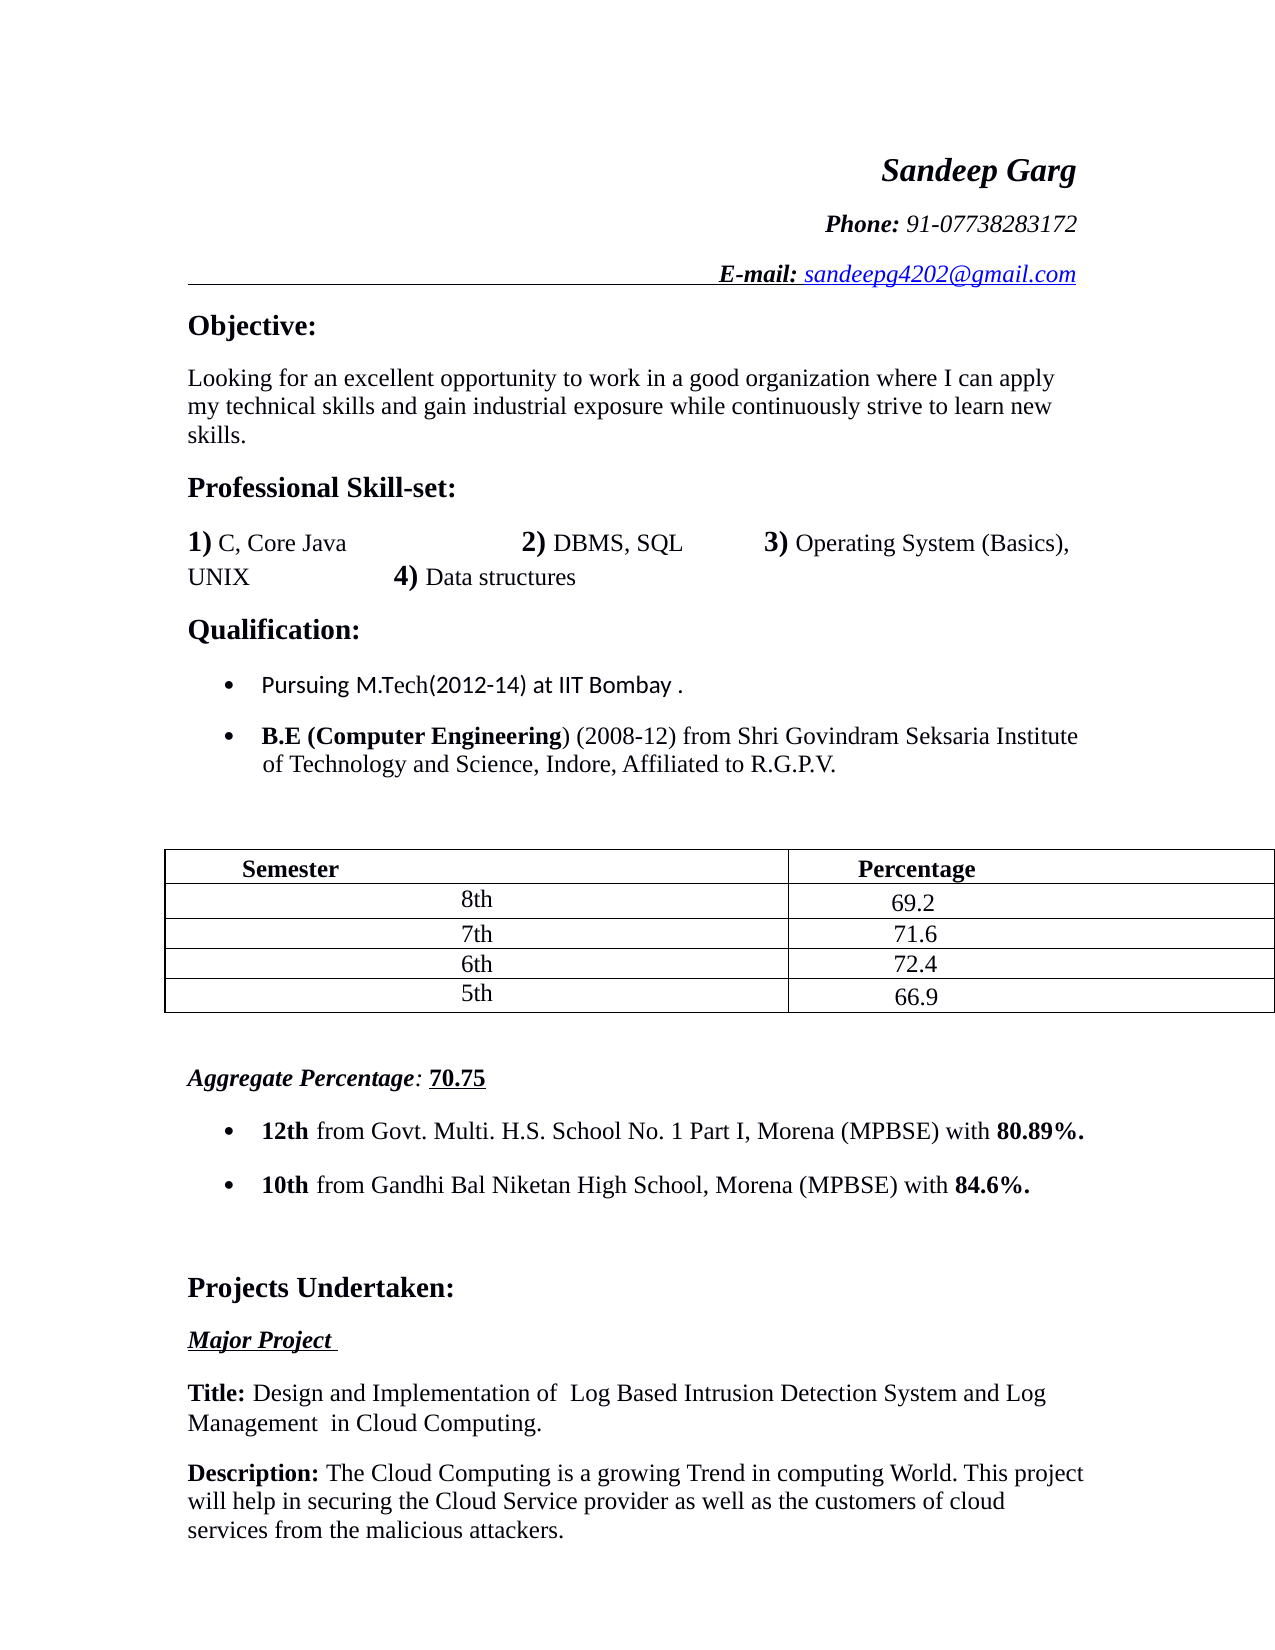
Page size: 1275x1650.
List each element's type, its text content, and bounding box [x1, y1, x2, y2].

text Major Project [187, 1325, 1087, 1354]
table_header Percentage [789, 850, 1274, 883]
table_cell 66.9 [789, 979, 1274, 1012]
text Aggregate Percentage: 70.75 [187, 1063, 1087, 1091]
table_header Semester [166, 850, 788, 883]
text Title: Design and Implementation of Log Based Intrusion Detection System and Log Management in Cloud Computing. [187, 1374, 1087, 1437]
text Phone: 91-07738283172 [187, 209, 1087, 238]
table_cell 72.4 [789, 949, 1274, 977]
table_cell 71.6 [789, 919, 1274, 948]
list 10th from Gandhi Bal Niketan High School, Morena (MPBSE) with 84.6%. [225, 1167, 1087, 1200]
text Looking for an excellent opportunity to work in a good organization where I can apply my technical skills and gain industrial exposure while continuously strive to learn new skills. [187, 363, 1087, 449]
table_cell 69.2 [789, 884, 1274, 918]
table_cell 8th [166, 884, 788, 918]
table_cell 6th [166, 949, 788, 977]
table_cell 7th [166, 919, 788, 948]
text Objective: [187, 308, 1087, 342]
table_cell 5th [166, 979, 788, 1012]
text E-mail: sandeepg4202@gmail.com [187, 259, 1087, 287]
text Qualification: [187, 612, 1087, 646]
text Description: The Cloud Computing is a growing Trend in computing World. This project will help in securing the Cloud Service provider as well as the customers of cloud services from the malicious attackers. [187, 1458, 1087, 1544]
text Sandeep Garg [187, 150, 1087, 188]
text Professional Skill-set: [187, 470, 1087, 503]
text 1)ent growth of the organization. C, Core Java 2) DBMS, SQL 3) Operating System (Basics), UNIX 4) Data structures [187, 524, 1087, 591]
text Projects Undertaken: [187, 1271, 1087, 1304]
list Pursuing M.Tech(2012-14) at IIT Bombay . [225, 666, 1087, 700]
list B.E (Computer Engineering) (2008-12) from Shri Govindram Seksaria Institute of Technology and Science, Indore, Affiliated to R.G.P.V. [225, 721, 1087, 778]
list 12th from Govt. Multi. H.S. School No. 1 Part I, Morena (MPBSE) with 80.89%. [225, 1112, 1087, 1146]
